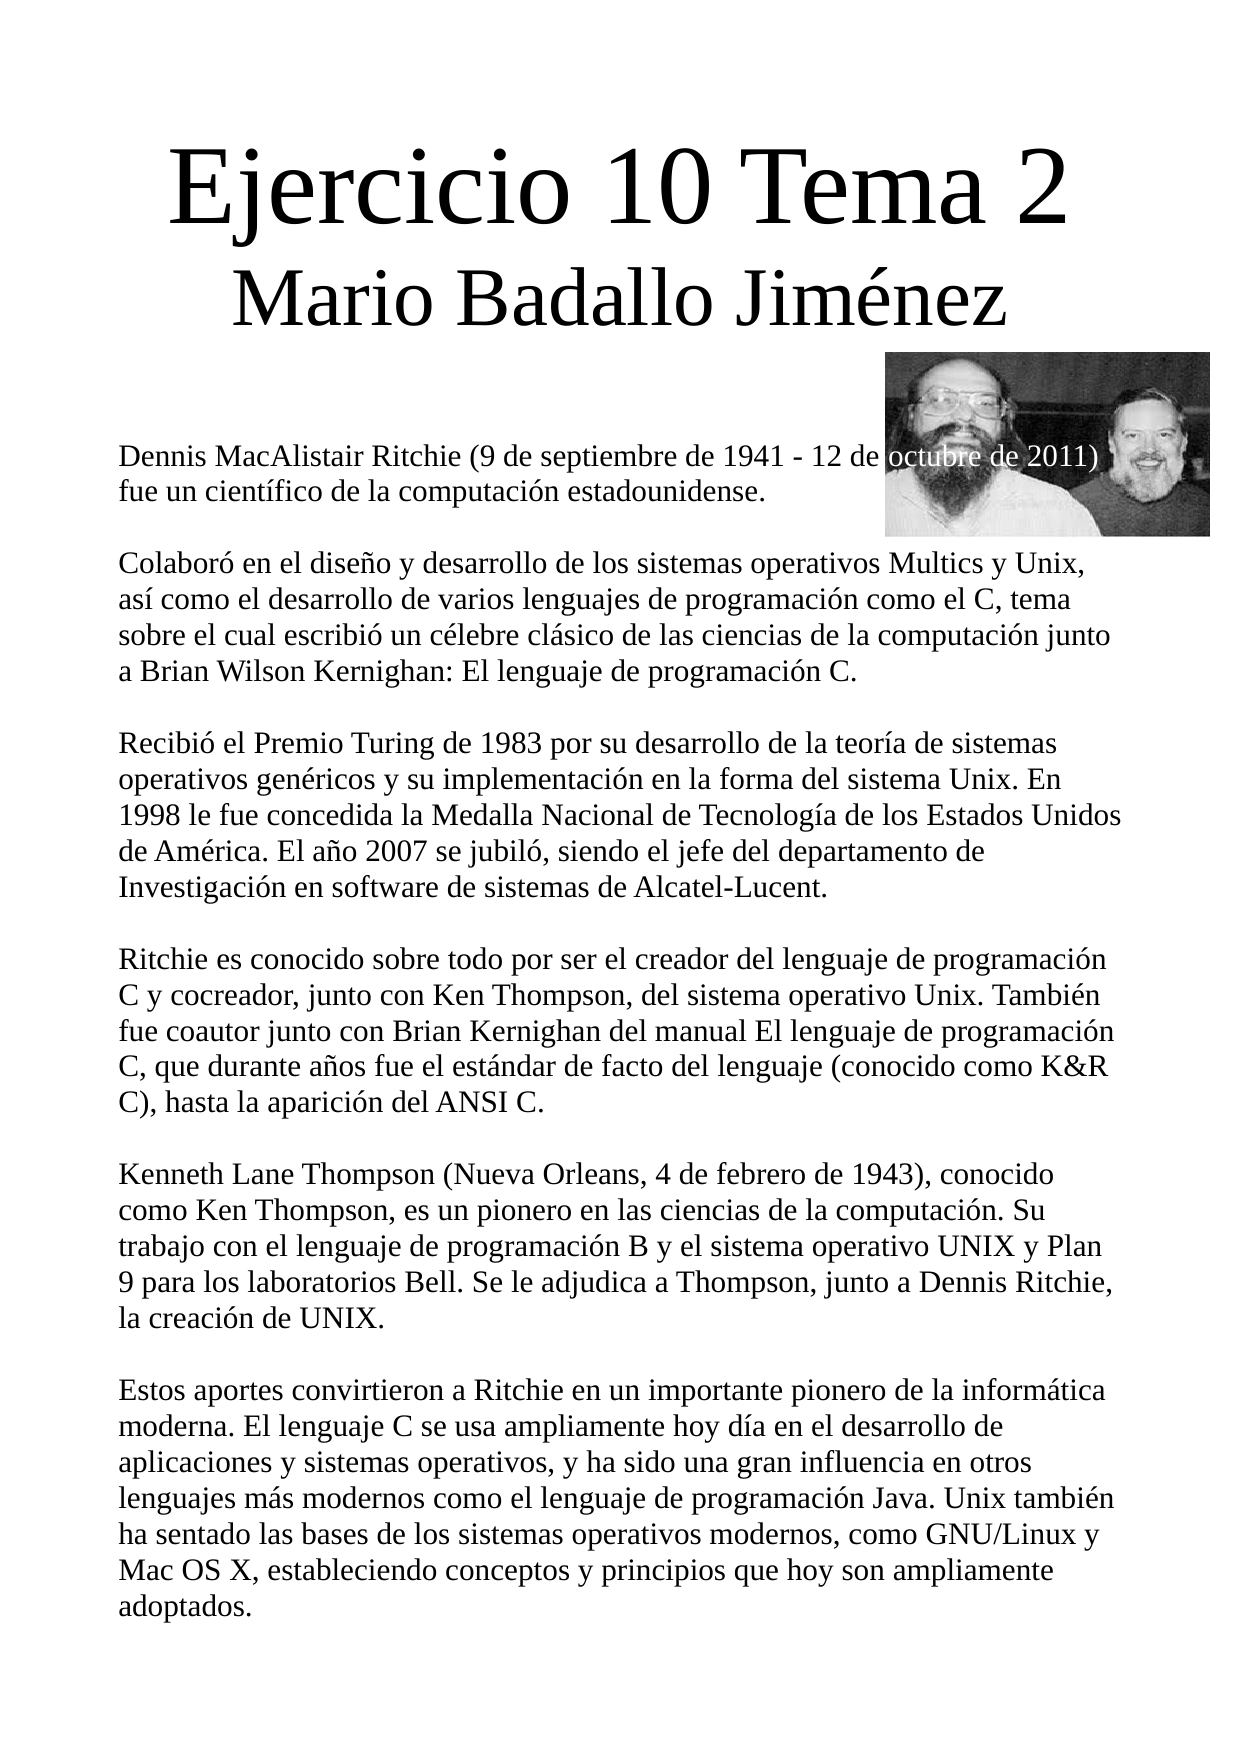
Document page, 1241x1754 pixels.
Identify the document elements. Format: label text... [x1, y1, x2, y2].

text Ejercicio 10 Tema 2 [118, 118, 1122, 247]
picture [885, 352, 1210, 537]
text Dennis MacAlistair Ritchie (9 de septiembre de 1941 - 12 de octubre de 2011) fue un científico de la computación estadounidense. Colaboró en el diseño y desarrollo de los sistemas operativos Multics y Unix, así como el desarrollo de varios lenguajes de programación como el C, tema sobre el cual escribió un célebre clásico de las ciencias de la computación junto a Brian Wilson Kernighan: El lenguaje de programación C. Recibió el Premio Turing de 1983 por su desarrollo de la teoría de sistemas operativos genéricos y su implementación en la forma del sistema Unix. En 1998 le fue concedida la Medalla Nacional de Tecnología de los Estados Unidos de América. El año 2007 se jubiló, siendo el jefe del departamento de Investigación en software de sistemas de Alcatel-Lucent. Ritchie es conocido sobre todo por ser el creador del lenguaje de programación C y cocreador, junto con Ken Thompson, del sistema operativo Unix. También fue coautor junto con Brian Kernighan del manual El lenguaje de programación C, que durante años fue el estándar de facto del lenguaje (conocido como K&R C), hasta la aparición del ANSI C. Kenneth Lane Thompson (Nueva Orleans, 4 de febrero de 1943), conocido como Ken Thompson, es un pionero en las ciencias de la computación. Su trabajo con el lenguaje de programación B y el sistema operativo UNIX y Plan 9 para los laboratorios Bell. Se le adjudica a Thompson, junto a Dennis Ritchie, la creación de UNIX. Estos aportes convirtieron a Ritchie en un importante pionero de la informática moderna. El lenguaje C se usa ampliamente hoy día en el desarrollo de aplicaciones y sistemas operativos, y ha sido una gran influencia en otros lenguajes más modernos como el lenguaje de programación Java. Unix también ha sentado las bases de los sistemas operativos modernos, como GNU/Linux y Mac OS X, estableciendo conceptos y principios que hoy son ampliamente adoptados. [118, 437, 1122, 1623]
text Mario Badallo Jiménez [118, 247, 1122, 343]
